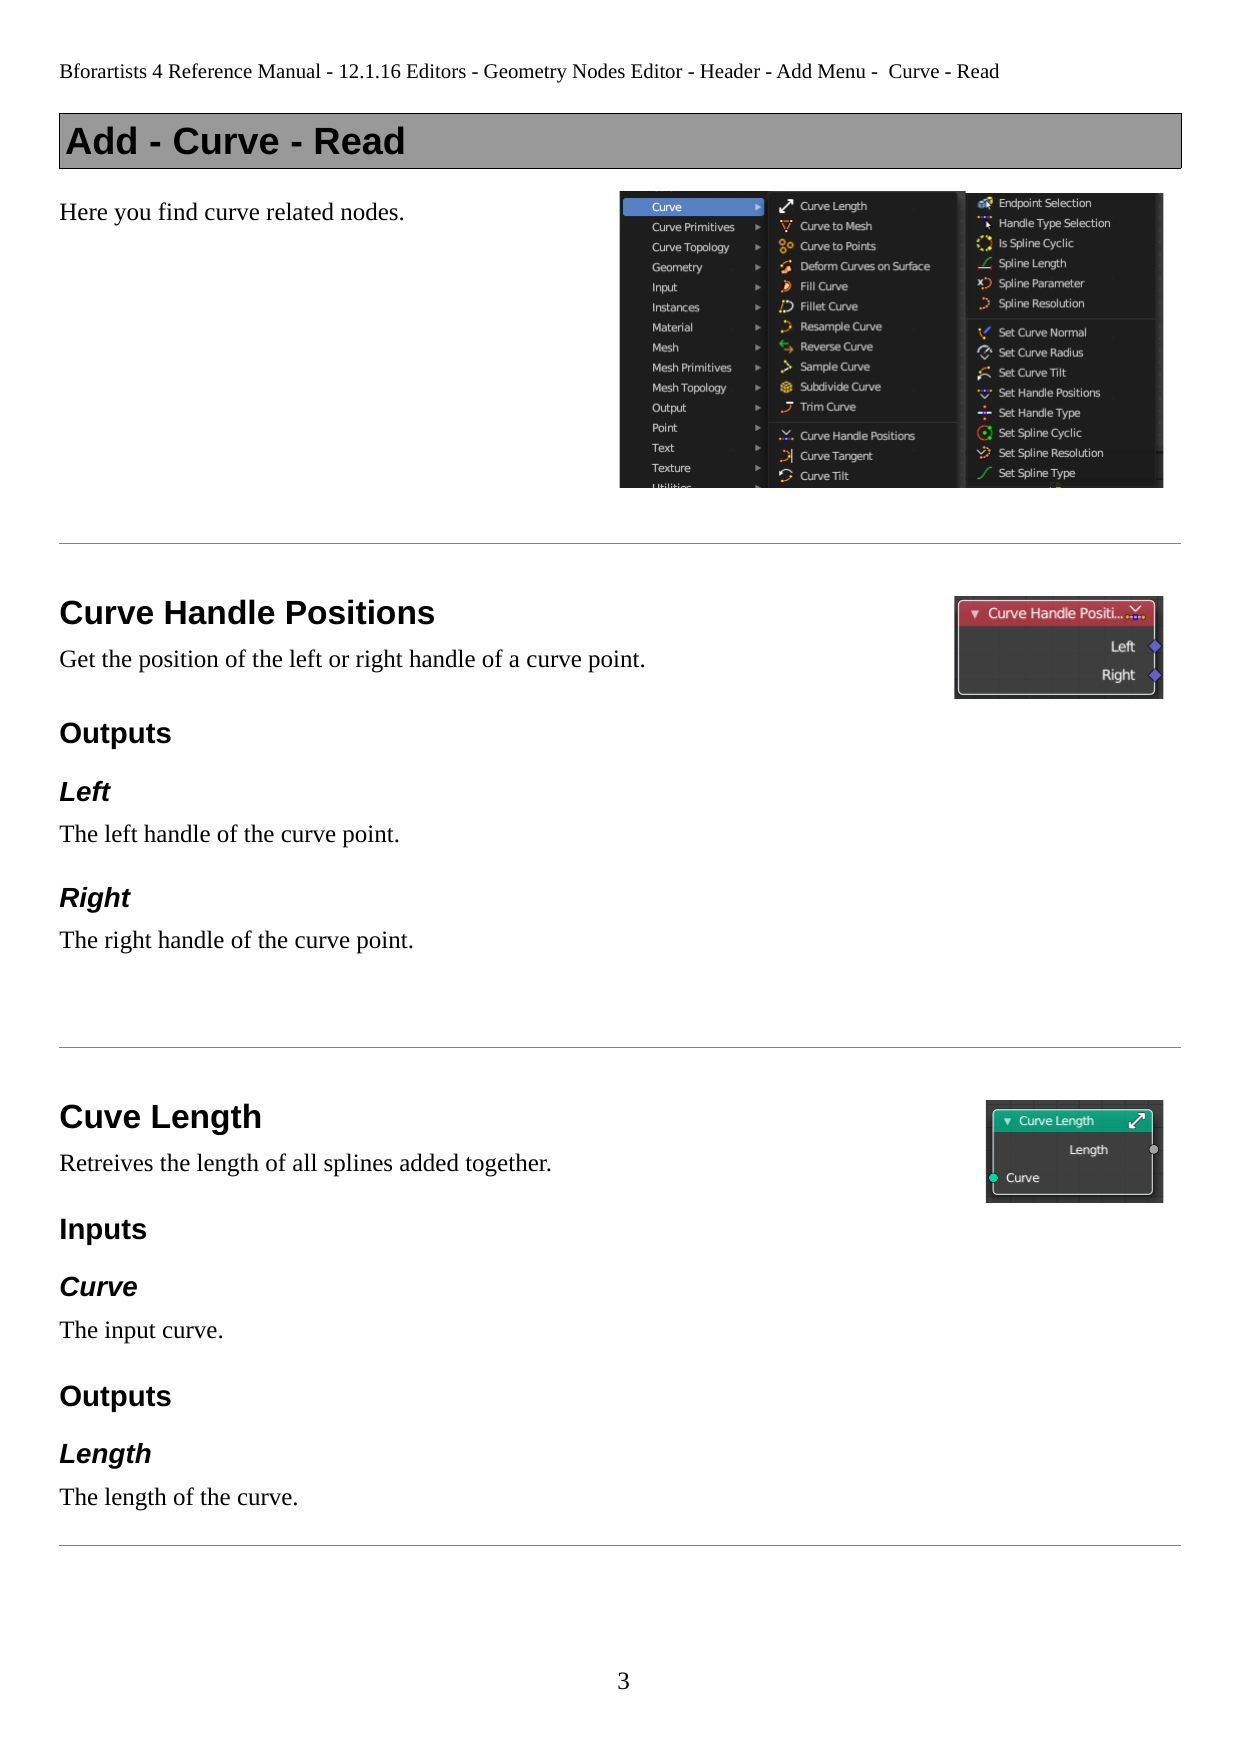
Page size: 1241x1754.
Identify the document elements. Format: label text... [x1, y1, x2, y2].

subtitle Right [59, 881, 1181, 913]
table_header Add - Curve - Read [60, 114, 1181, 168]
text The left handle of the curve point. [59, 819, 1181, 848]
subtitle Outputs [59, 1379, 1181, 1412]
subtitle Length [59, 1437, 1181, 1469]
text Here you find curve related nodes. [59, 197, 619, 225]
subtitle Outputs [59, 716, 1181, 750]
subtitle Inputs [59, 1212, 1181, 1246]
subtitle Left [59, 775, 1181, 807]
subtitle Curve [59, 1271, 1181, 1302]
picture [954, 596, 1164, 699]
text Retreives the length of all splines added together. [59, 1148, 985, 1177]
subtitle Curve Handle Positions [59, 593, 1181, 632]
text The input curve. [59, 1315, 1181, 1344]
text The length of the curve. [59, 1482, 1181, 1511]
text The right handle of the curve point. [59, 926, 1181, 954]
picture [619, 191, 1164, 488]
subtitle Cuve Length [59, 1097, 1181, 1136]
picture [985, 1100, 1164, 1203]
text Get the position of the left or right handle of a curve point. [59, 644, 954, 673]
